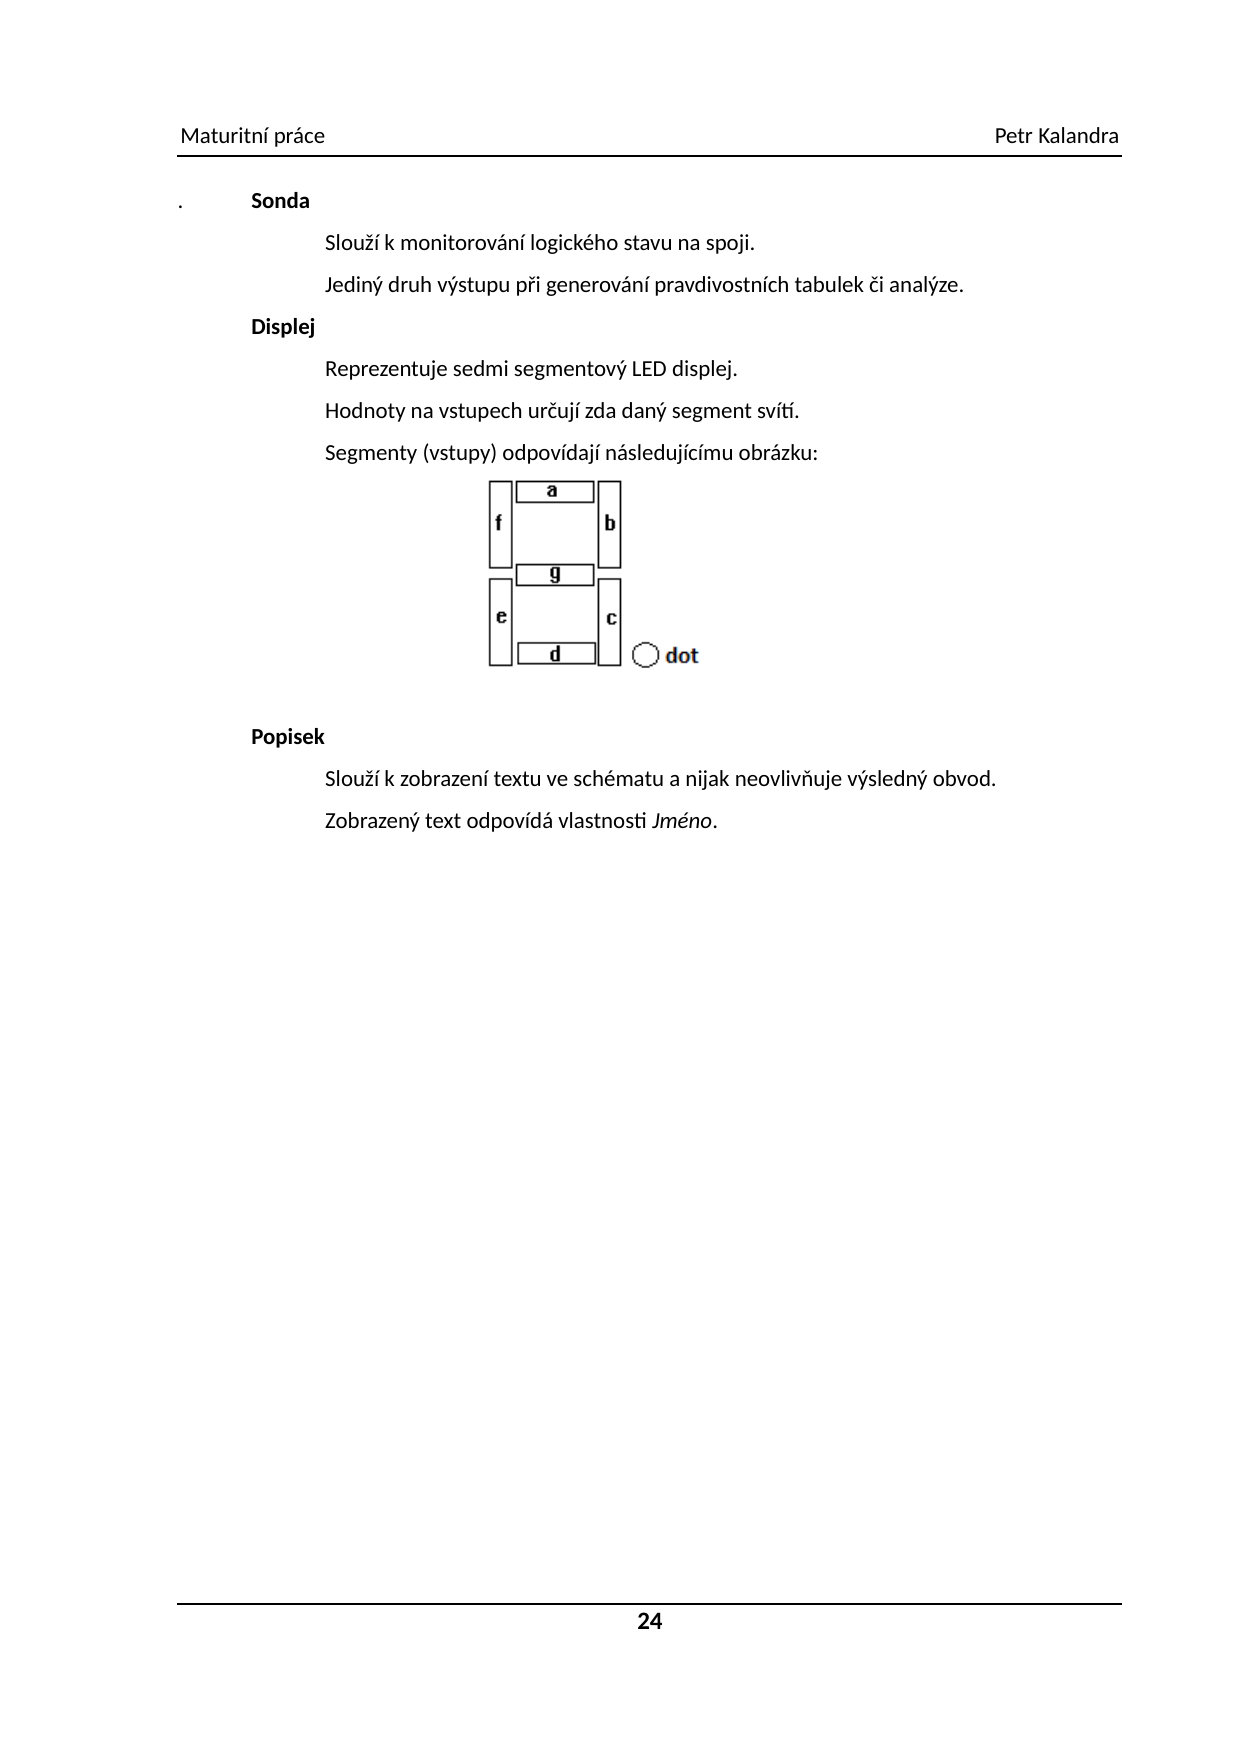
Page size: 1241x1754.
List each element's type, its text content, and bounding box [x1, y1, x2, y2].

text . Sonda Slouží k monitorování logického stavu na spoji. Jediný druh výstupu při generování pravdivostních tabulek či analýze. Displej Reprezentuje sedmi segmentový LED displej. Hodnoty na vstupech určují zda daný segment svítí. Segmenty (vstupy) odpovídají následujícímu obrázku: Popisek Slouží k zobrazení textu ve schématu a nijak neovlivňuje výsledný obvod. Zobrazený text odpovídá vlastnosti Jméno. [177, 186, 1122, 834]
